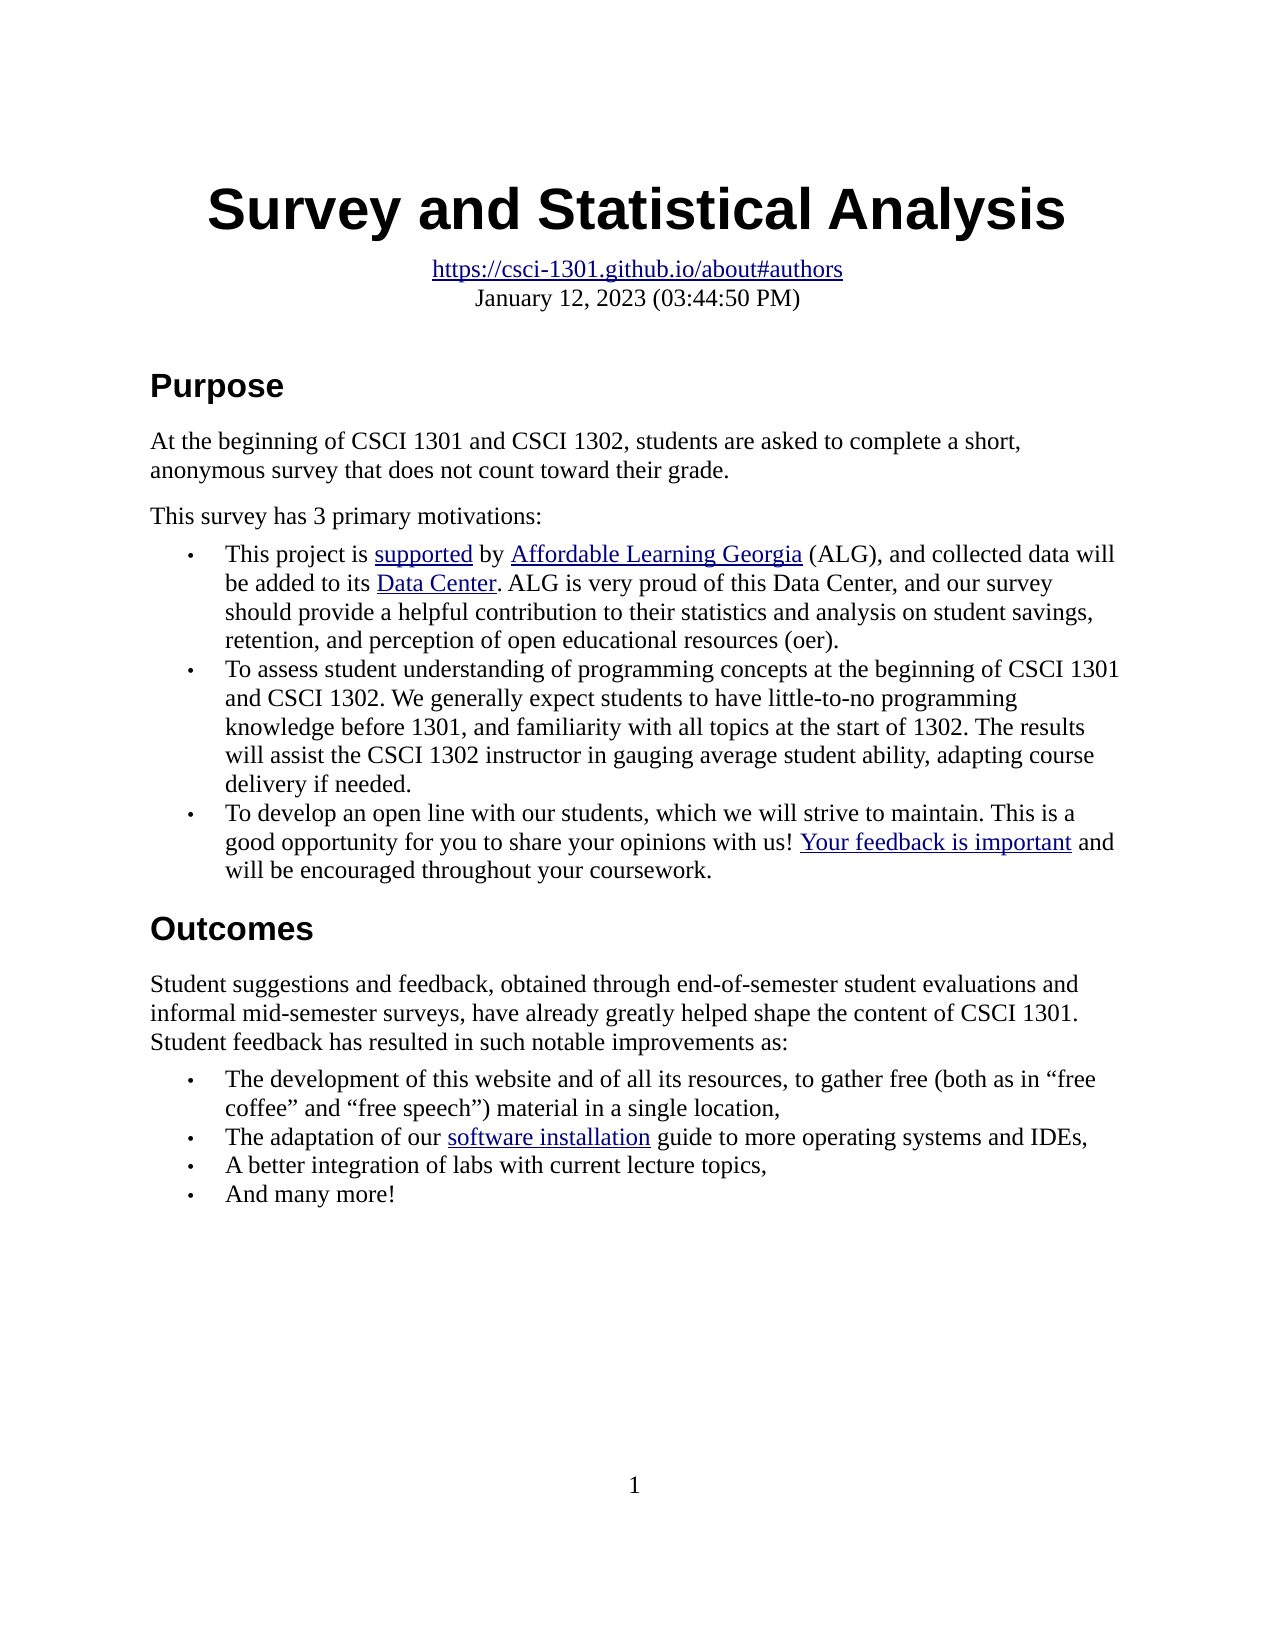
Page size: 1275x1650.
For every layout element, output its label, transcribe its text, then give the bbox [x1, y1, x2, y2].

text Student suggestions and feedback, obtained through end-of-semester student evaluations and informal mid-semester surveys, have already greatly helped shape the content of CSCI 1301. Student feedback has resulted in such notable improvements as: [150, 969, 1125, 1055]
list A better integration of labs with current lecture topics, [187, 1151, 1125, 1179]
text January 12, 2023 (03:44:50 PM) [150, 283, 1125, 312]
text https://csci-1301.github.io/about#authors [150, 254, 1125, 283]
list To assess student understanding of programming concepts at the beginning of CSCI 1301 and CSCI 1302. We generally expect students to have little-to-no programming knowledge before 1301, and familiarity with all topics at the start of 1302. The results will assist the CSCI 1302 instructor in gauging average student ability, adapting course delivery if needed. [187, 654, 1125, 798]
list The development of this website and of all its resources, to gather free (both as in “free coffee” and “free speech”) material in a single location, [187, 1064, 1125, 1122]
list The adaptation of our software installation guide to more operating systems and IDEs, [187, 1122, 1125, 1151]
title Survey and Statistical Analysis [150, 175, 1125, 242]
subtitle Outcomes [150, 909, 1125, 948]
list And many more! [187, 1179, 1125, 1208]
list This project is supported by Affordable Learning Georgia (ALG), and collected data will be added to its Data Center. ALG is very proud of this Data Center, and our survey should provide a helpful contribution to their statistics and analysis on student savings, retention, and perception of open educational resources (oer). [187, 539, 1125, 654]
text This survey has 3 primary motivations: [150, 501, 1125, 530]
text At the beginning of CSCI 1301 and CSCI 1302, students are asked to complete a short, anonymous survey that does not count toward their grade. [150, 426, 1125, 483]
subtitle Purpose [150, 366, 1125, 404]
list To develop an open line with our students, which we will strive to maintain. This is a good opportunity for you to share your opinions with us! Your feedback is important and will be encouraged throughout your coursework. [187, 798, 1125, 884]
